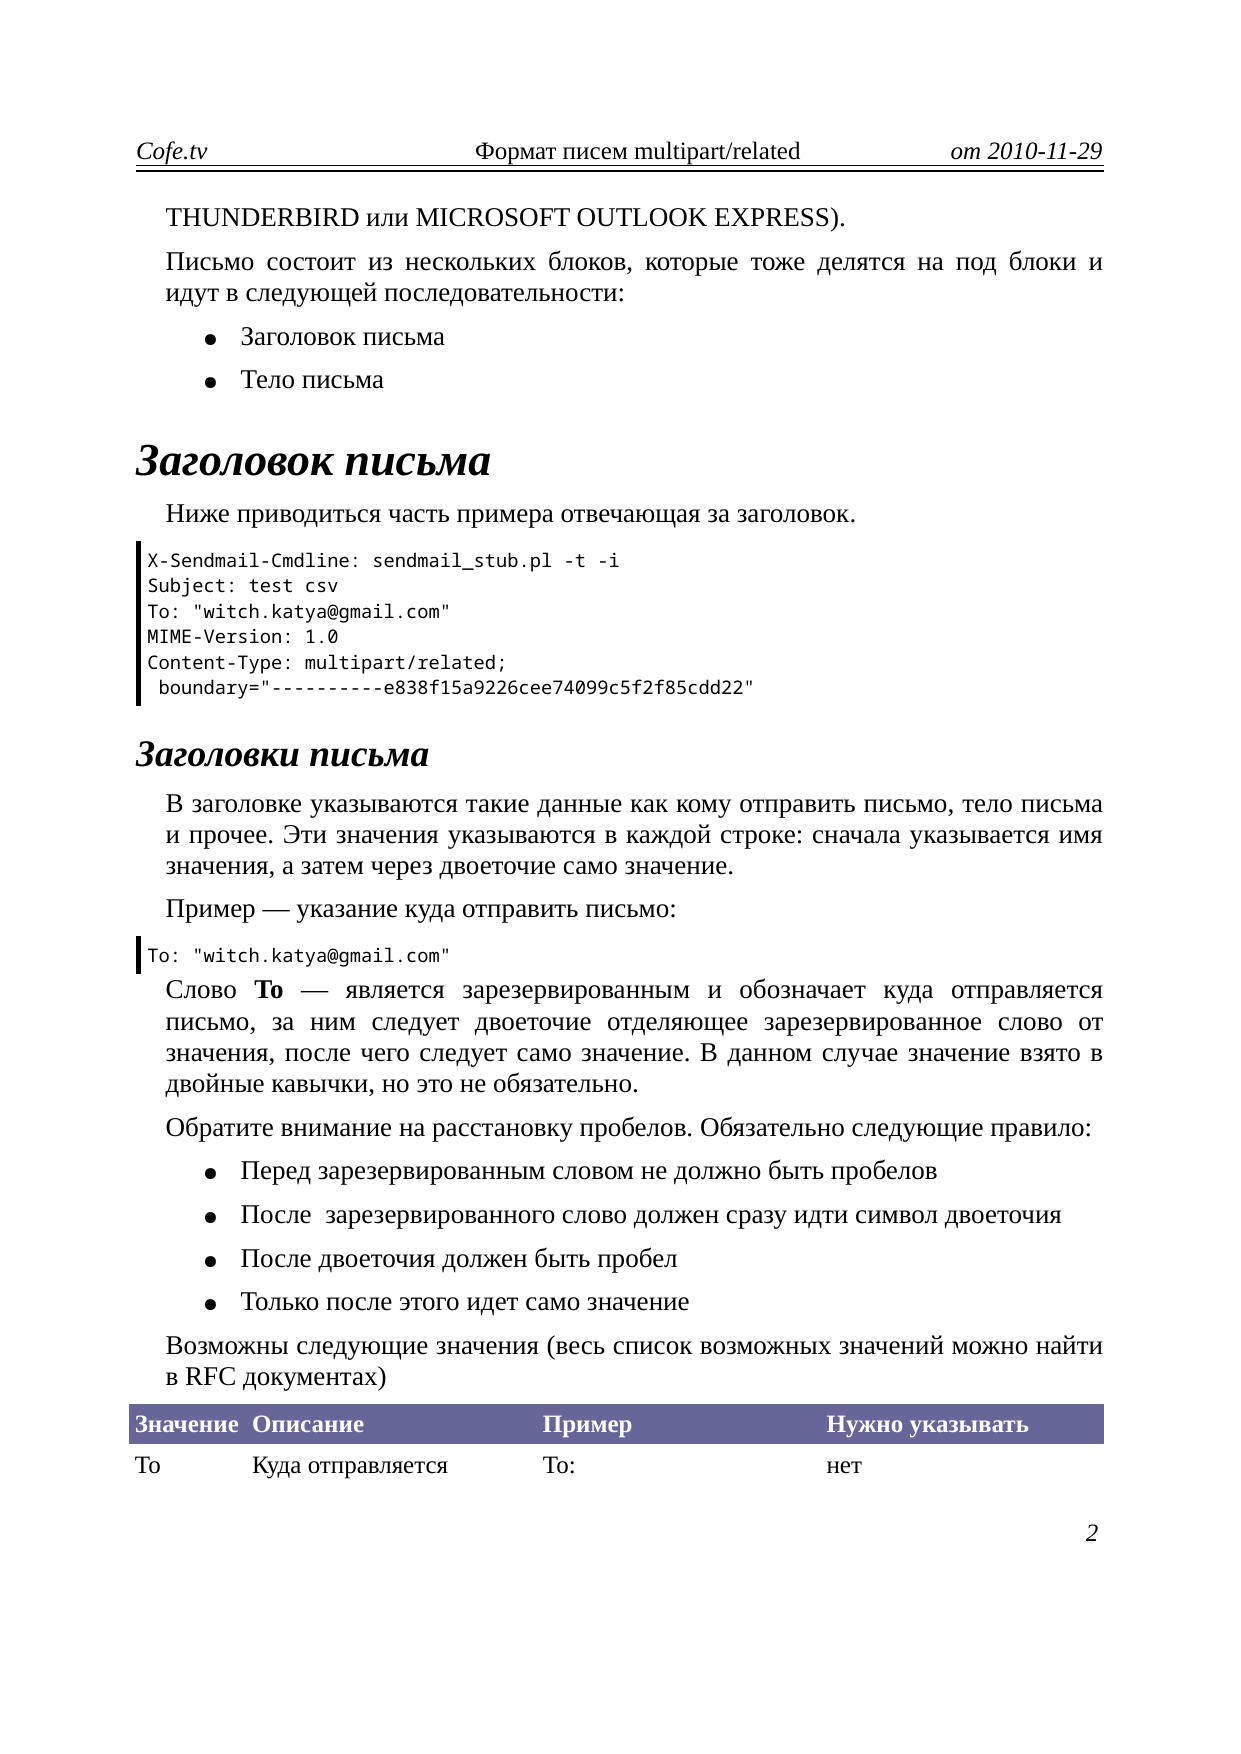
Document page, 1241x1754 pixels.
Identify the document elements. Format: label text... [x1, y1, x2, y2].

table_cell нет [821, 1444, 1104, 1484]
table_cell Куда отправляется [246, 1444, 537, 1484]
subtitle Заголовки письма [136, 731, 1104, 774]
text Обратите внимание на расстановку пробелов. Обязательно следующие правило: [165, 1111, 1104, 1142]
list Только после этого идет само значение [203, 1285, 1104, 1316]
text В заголовке указываются такие данные как кому отправить письмо, тело письма и прочее. Эти значения указываются в каждой строке: сначала указывается имя значения, а затем через двоеточие само значение. [165, 787, 1104, 880]
text X-Sendmail-Cmdline: sendmail_stub.pl -t -i Subject: test csv To: "witch.katya@gmail.com" MIME-Version: 1.0 Content-Type: multipart/related; boundary="----------e838f15a9226cee74099c5f2f85cdd22" [141, 541, 1104, 706]
table_header Значение [129, 1404, 246, 1444]
text Письмо состоит из нескольких блоков, которые тоже делятся на под блоки и идут в следующей последовательности: [165, 245, 1104, 307]
table_cell To [129, 1444, 246, 1484]
text Ниже приводиться часть примера отвечающая за заголовок. [165, 497, 1104, 528]
table_header Пример [537, 1404, 821, 1444]
subtitle Заголовок письма [136, 432, 1104, 485]
table_header Нужно указывать [821, 1404, 1104, 1444]
list Перед зарезервированным словом не должно быть пробелов [203, 1154, 1104, 1186]
text To: "witch.katya@gmail.com" [141, 936, 1104, 974]
text Пример — указание куда отправить письмо: [165, 893, 1104, 924]
text Слово To — является зарезервированным и обозначает куда отправляется письмо, за ним следует двоеточие отделяющее зарезервированное слово от значения, после чего следует само значение. В данном случае значение взято в двойные кавычки, но это не обязательно. [165, 974, 1104, 1098]
text THUNDERBIRD или MICROSOFT OUTLOOK EXPRESS). [165, 201, 1104, 233]
text Возможны следующие значения (весь список возможных значений можно найти в RFC документах) [165, 1329, 1104, 1391]
list Тело письма [203, 363, 1104, 395]
table_header Описание [246, 1404, 537, 1444]
list После двоеточия должен быть пробел [203, 1242, 1104, 1273]
list После зарезервированного слово должен сразу идти символ двоеточия [203, 1198, 1104, 1229]
table_cell To: [537, 1444, 821, 1484]
list Заголовок письма [203, 320, 1104, 351]
